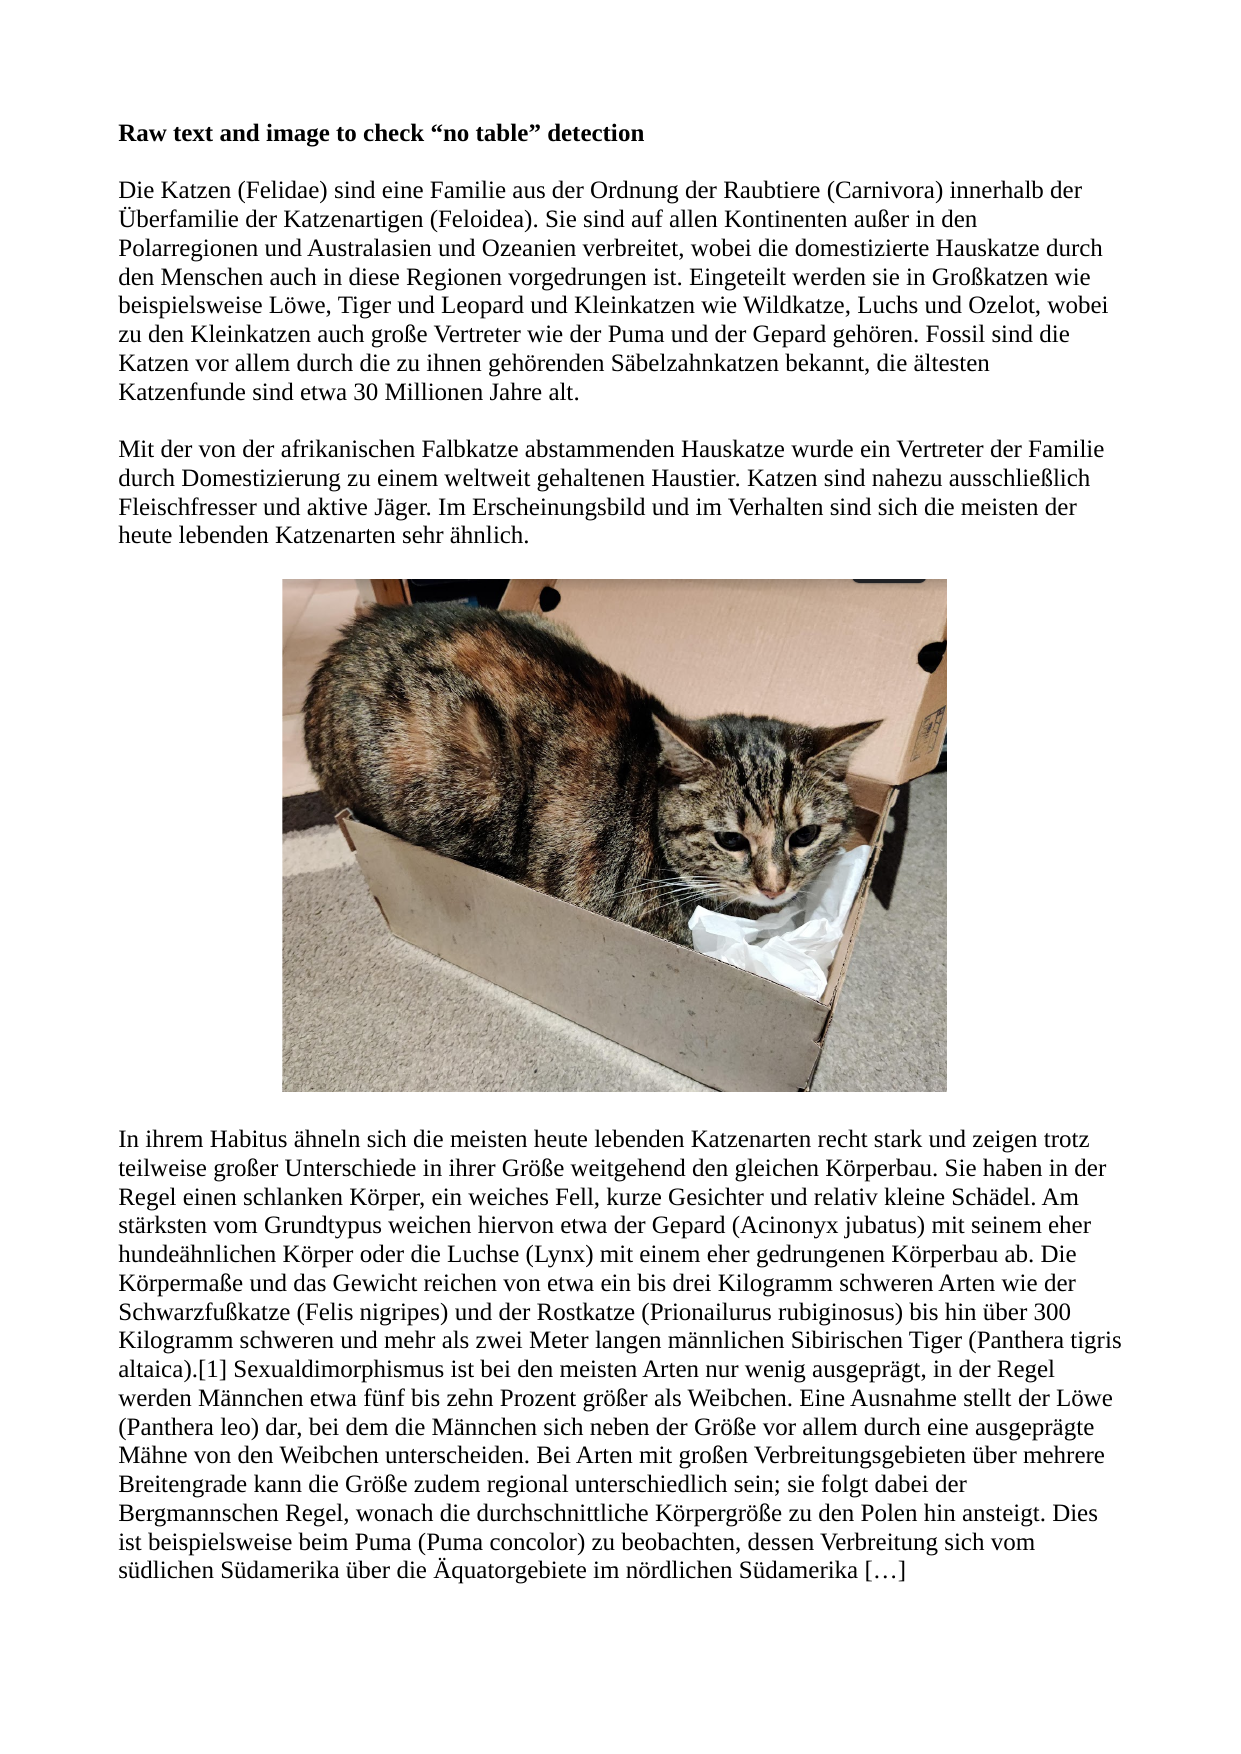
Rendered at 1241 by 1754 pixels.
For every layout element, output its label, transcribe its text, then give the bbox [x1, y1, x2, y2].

picture [282, 579, 947, 1092]
text In ihrem Habitus ähneln sich die meisten heute lebenden Katzenarten recht stark und zeigen trotz teilweise großer Unterschiede in ihrer Größe weitgehend den gleichen Körperbau. Sie haben in der Regel einen schlanken Körper, ein weiches Fell, kurze Gesichter und relativ kleine Schädel. Am stärksten vom Grundtypus weichen hiervon etwa der Gepard (Acinonyx jubatus) mit seinem eher hundeähnlichen Körper oder die Luchse (Lynx) mit einem eher gedrungenen Körperbau ab. Die Körpermaße und das Gewicht reichen von etwa ein bis drei Kilogramm schweren Arten wie der Schwarzfußkatze (Felis nigripes) und der Rostkatze (Prionailurus rubiginosus) bis hin über 300 Kilogramm schweren und mehr als zwei Meter langen männlichen Sibirischen Tiger (Panthera tigris altaica).[1] Sexualdimorphismus ist bei den meisten Arten nur wenig ausgeprägt, in der Regel werden Männchen etwa fünf bis zehn Prozent größer als Weibchen. Eine Ausnahme stellt der Löwe (Panthera leo) dar, bei dem die Männchen sich neben der Größe vor allem durch eine ausgeprägte Mähne von den Weibchen unterscheiden. Bei Arten mit großen Verbreitungsgebieten über mehrere Breitengrade kann die Größe zudem regional unterschiedlich sein; sie folgt dabei der Bergmannschen Regel, wonach die durchschnittliche Körpergröße zu den Polen hin ansteigt. Dies ist beispielsweise beim Puma (Puma concolor) zu beobachten, dessen Verbreitung sich vom südlichen Südamerika über die Äquatorgebiete im nördlichen Südamerika […] [118, 1124, 1122, 1584]
text Raw text and image to check “no table” detection [118, 118, 1122, 147]
text Die Katzen (Felidae) sind eine Familie aus der Ordnung der Raubtiere (Carnivora) innerhalb der Überfamilie der Katzenartigen (Feloidea). Sie sind auf allen Kontinenten außer in den Polarregionen und Australasien und Ozeanien verbreitet, wobei die domestizierte Hauskatze durch den Menschen auch in diese Regionen vorgedrungen ist. Eingeteilt werden sie in Großkatzen wie beispielsweise Löwe, Tiger und Leopard und Kleinkatzen wie Wildkatze, Luchs und Ozelot, wobei zu den Kleinkatzen auch große Vertreter wie der Puma und der Gepard gehören. Fossil sind die Katzen vor allem durch die zu ihnen gehörenden Säbelzahnkatzen bekannt, die ältesten Katzenfunde sind etwa 30 Millionen Jahre alt. [118, 176, 1122, 406]
text Mit der von der afrikanischen Falbkatze abstammenden Hauskatze wurde ein Vertreter der Familie durch Domestizierung zu einem weltweit gehaltenen Haustier. Katzen sind nahezu ausschließlich Fleischfresser und aktive Jäger. Im Erscheinungsbild und im Verhalten sind sich die meisten der heute lebenden Katzenarten sehr ähnlich. [118, 434, 1122, 549]
